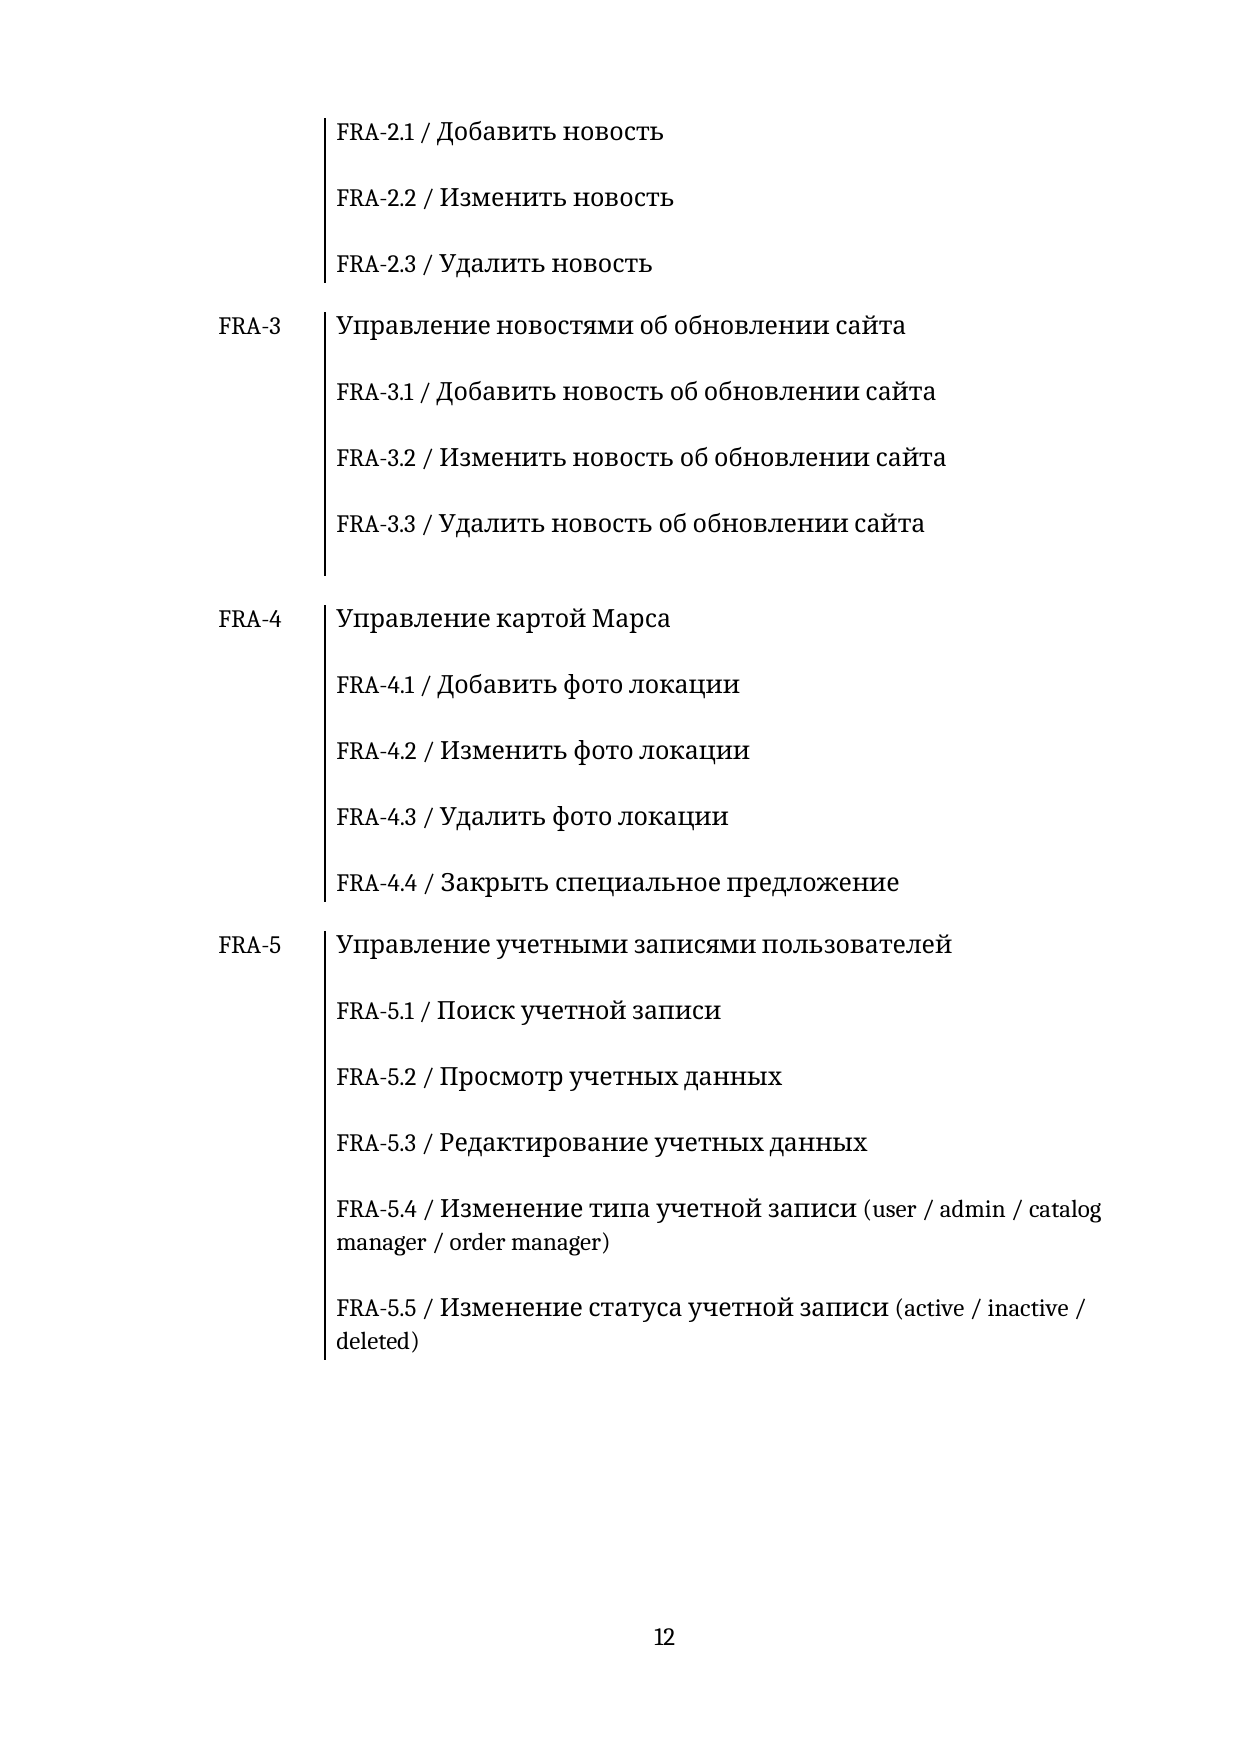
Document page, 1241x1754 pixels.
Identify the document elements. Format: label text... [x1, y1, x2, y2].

table_header Управление новостями об обновлении сайта FRA-3.1 / Добавить новость об обновлении сайта FRA-3.2 / Изменить новость об обновлении сайта FRA-3.3 / Удалить новость об обновлении сайта [326, 312, 1151, 576]
table_header FRA-5 [207, 931, 324, 1360]
table_header FRA-4 [207, 605, 324, 902]
table_header FRA-3 [207, 312, 324, 576]
table_header [207, 118, 324, 283]
table_header Управление картой Марса FRA-4.1 / Добавить фото локации FRA-4.2 / Изменить фото локации FRA-4.3 / Удалить фото локации FRA-4.4 / Закрыть специальное предложение [326, 605, 1151, 902]
table_header FRA-2.1 / Добавить новость FRA-2.2 / Изменить новость FRA-2.3 / Удалить новость [326, 118, 1151, 283]
table_header Управление учетными записями пользователей FRA-5.1 / Поиск учетной записи FRA-5.2 / Просмотр учетных данных FRA-5.3 / Редактирование учетных данных FRA-5.4 / Изменение типа учетной записи (user / admin / catalog manager / order manager) FRA-5.5 / Изменение статуса учетной записи (active / inactive / deleted) [326, 931, 1151, 1360]
